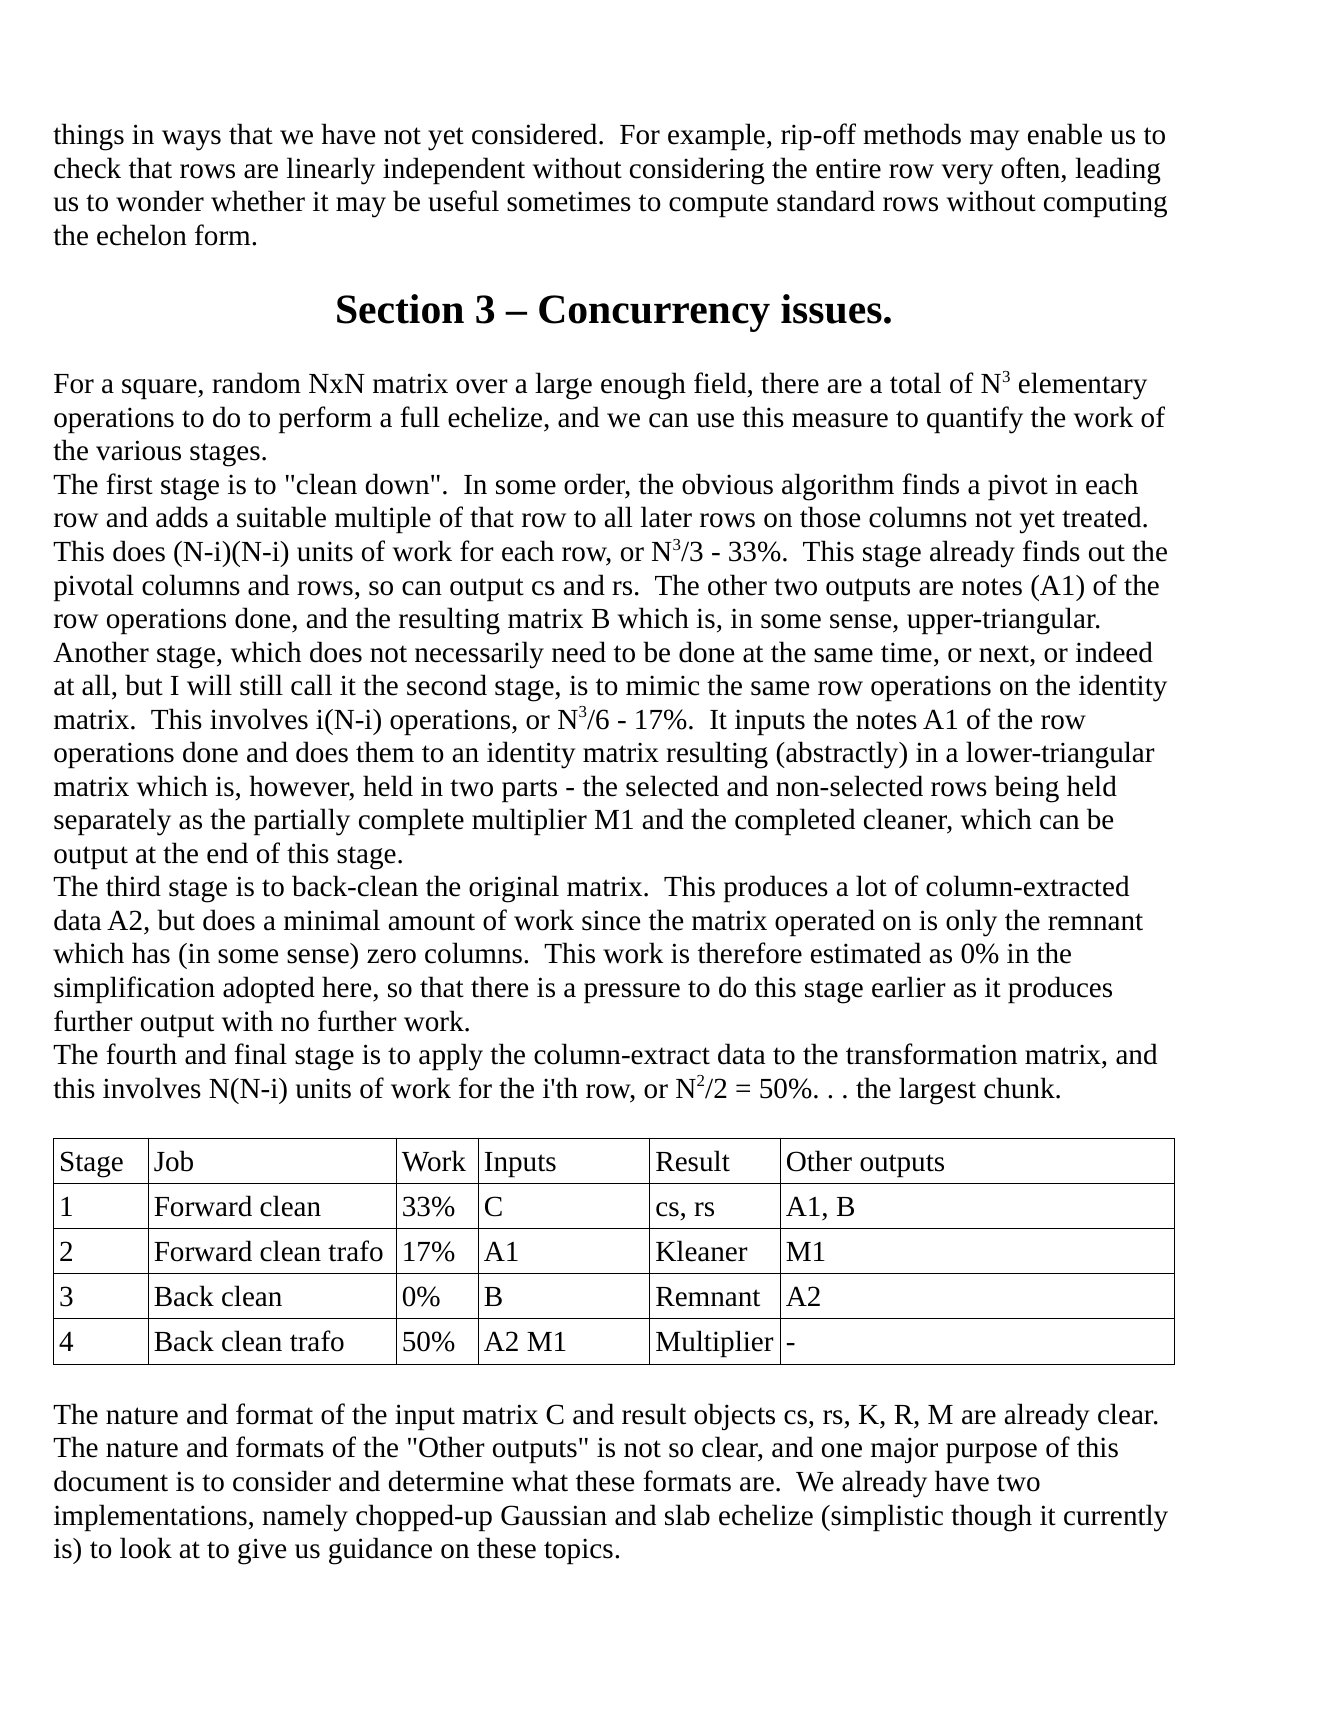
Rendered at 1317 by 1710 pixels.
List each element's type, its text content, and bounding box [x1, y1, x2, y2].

table_cell A2 [781, 1274, 1174, 1318]
text Section 3 – Concurrency issues. [53, 285, 1174, 333]
text things in ways that we have not yet considered. For example, rip-off methods may enable us to check that rows are linearly independent without considering the entire row very often, leading us to wonder whether it may be useful sometimes to compute standard rows without computing the echelon form. [53, 117, 1174, 251]
table_header Result [650, 1139, 780, 1183]
table_cell 33% [397, 1184, 478, 1228]
text The fourth and final stage is to apply the column-extract data to the transformation matrix, and this involves N(N-i) units of work for the i'th row, or N2/2 = 50%. . . the largest chunk. [53, 1037, 1174, 1104]
table_header Inputs [479, 1139, 649, 1183]
table_cell A1, B [781, 1184, 1174, 1228]
table_cell 4 [54, 1319, 148, 1363]
text The first stage is to "clean down". In some order, the obvious algorithm finds a pivot in each row and adds a suitable multiple of that row to all later rows on those columns not yet treated. This does (N-i)(N-i) units of work for each row, or N3/3 - 33%. This stage already finds out the pivotal columns and rows, so can output cs and rs. The other two outputs are notes (A1) of the row operations done, and the resulting matrix B which is, in some sense, upper-triangular. [53, 467, 1174, 635]
table_cell Back clean trafo [149, 1319, 396, 1363]
text Another stage, which does not necessarily need to be done at the same time, or next, or indeed at all, but I will still call it the second stage, is to mimic the same row operations on the identity matrix. This involves i(N-i) operations, or N3/6 - 17%. It inputs the notes A1 of the row operations done and does them to an identity matrix resulting (abstractly) in a lower-triangular matrix which is, however, held in two parts - the selected and non-selected rows being held separately as the partially complete multiplier M1 and the completed cleaner, which can be output at the end of this stage. [53, 635, 1174, 869]
table_header Job [149, 1139, 396, 1183]
table_cell 2 [54, 1229, 148, 1273]
table_cell Kleaner [650, 1229, 780, 1273]
text For a square, random NxN matrix over a large enough field, there are a total of N3 elementary operations to do to perform a full echelize, and we can use this measure to quantify the work of the various stages. [53, 366, 1174, 467]
table_header Other outputs [781, 1139, 1174, 1183]
table_cell Remnant [650, 1274, 780, 1318]
table_cell 17% [397, 1229, 478, 1273]
table_header Work [397, 1139, 478, 1183]
table_cell cs, rs [650, 1184, 780, 1228]
table_cell 50% [397, 1319, 478, 1363]
table_cell Multiplier [650, 1319, 780, 1363]
table_cell Forward clean [149, 1184, 396, 1228]
table_cell 3 [54, 1274, 148, 1318]
table_cell M1 [781, 1229, 1174, 1273]
text The nature and format of the input matrix C and result objects cs, rs, K, R, M are already clear. The nature and formats of the "Other outputs" is not so clear, and one major purpose of this document is to consider and determine what these formats are. We already have two implementations, namely chopped-up Gaussian and slab echelize (simplistic though it currently is) to look at to give us guidance on these topics. [53, 1397, 1174, 1565]
table_cell 0% [397, 1274, 478, 1318]
table_cell Forward clean trafo [149, 1229, 396, 1273]
table_cell A1 [479, 1229, 649, 1273]
table_cell 1 [54, 1184, 148, 1228]
table_cell Back clean [149, 1274, 396, 1318]
table_header Stage [54, 1139, 148, 1183]
table_cell - [781, 1319, 1174, 1363]
table_cell A2 M1 [479, 1319, 649, 1363]
table_cell B [479, 1274, 649, 1318]
table_cell C [479, 1184, 649, 1228]
text The third stage is to back-clean the original matrix. This produces a lot of column-extracted data A2, but does a minimal amount of work since the matrix operated on is only the remnant which has (in some sense) zero columns. This work is therefore estimated as 0% in the simplification adopted here, so that there is a pressure to do this stage earlier as it produces further output with no further work. [53, 869, 1174, 1037]
